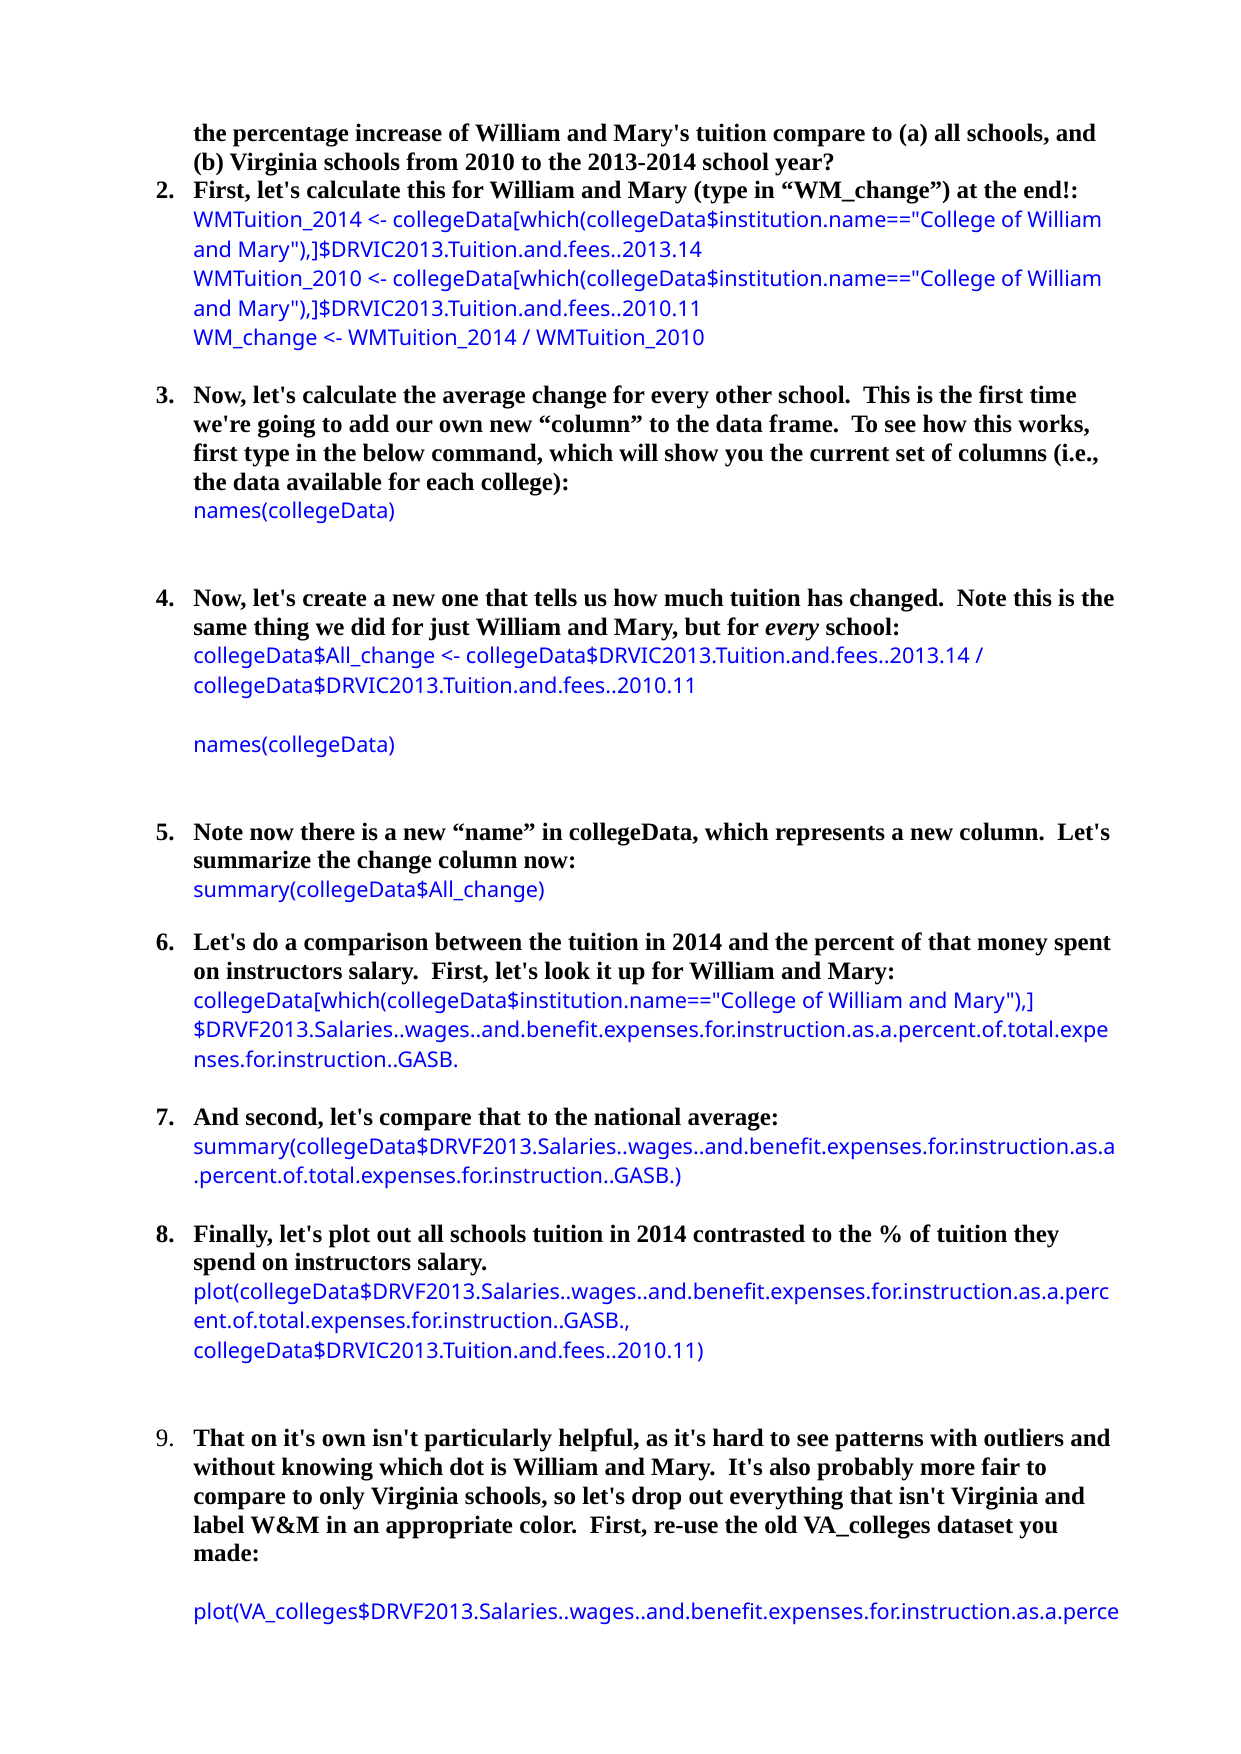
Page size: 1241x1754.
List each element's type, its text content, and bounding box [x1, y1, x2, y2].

list First, let's calculate this for William and Mary (type in “WM_change”) at the end!: WMTuition_2014 <- collegeData[which(collegeData$institution.name=="College of William and Mary"),]$DRVIC2013.Tuition.and.fees..2013.14 WMTuition_2010 <- collegeData[which(collegeData$institution.name=="College of William and Mary"),]$DRVIC2013.Tuition.and.fees..2010.11 [156, 176, 1122, 322]
list Now, let's calculate the average change for every other school. This is the first time we're going to add our own new “column” to the data frame. To see how this works, first type in the below command, which will show you the current set of columns (i.e., the data available for each college): names(collegeData) [156, 381, 1122, 583]
list names(collegeData) [156, 700, 1122, 817]
list the percentage increase of William and Mary's tuition compare to (a) all schools, and (b) Virginia schools from 2010 to the 2013-2014 school year? [156, 118, 1122, 176]
list And second, let's compare that to the national average: [156, 1102, 1122, 1131]
list That on it's own isn't particularly helpful, as it's hard to see patterns with outliers and without knowing which dot is William and Mary. It's also probably more fair to compare to only Virginia schools, so let's drop out everything that isn't Virginia and label W&M in an appropriate color. First, re-use the old VA_colleges dataset you made: plot(VA_colleges$DRVF2013.Salaries..wages..and.benefit.expenses.for.instruction.as.a.perce [156, 1423, 1122, 1626]
list summary(collegeData$All_change) [156, 874, 1122, 927]
list summary(collegeData$DRVF2013.Salaries..wages..and.benefit.expenses.for.instruction.as.a.percent.of.total.expenses.for.instruction..GASB.) [156, 1131, 1122, 1190]
list Finally, let's plot out all schools tuition in 2014 contrasted to the % of tuition they spend on instructors salary. [156, 1219, 1122, 1276]
list Let's do a comparison between the tuition in 2014 and the percent of that money spent on instructors salary. First, let's look it up for William and Mary: collegeData[which(collegeData$institution.name=="College of William and Mary"),]$DRVF2013.Salaries..wages..and.benefit.expenses.for.instruction.as.a.percent.of.total.expenses.for.instruction..GASB. [156, 927, 1122, 1073]
list plot(collegeData$DRVF2013.Salaries..wages..and.benefit.expenses.for.instruction.as.a.percent.of.total.expenses.for.instruction..GASB., collegeData$DRVIC2013.Tuition.and.fees..2010.11) [156, 1276, 1122, 1423]
list Now, let's create a new one that tells us how much tuition has changed. Note this is the same thing we did for just William and Mary, but for every school: collegeData$All_change <- collegeData$DRVIC2013.Tuition.and.fees..2013.14 / collegeData$DRVIC2013.Tuition.and.fees..2010.11 [156, 583, 1122, 700]
list WM_change <- WMTuition_2014 / WMTuition_2010 [156, 322, 1122, 352]
list Note now there is a new “name” in collegeData, which represents a new column. Let's summarize the change column now: [156, 817, 1122, 874]
